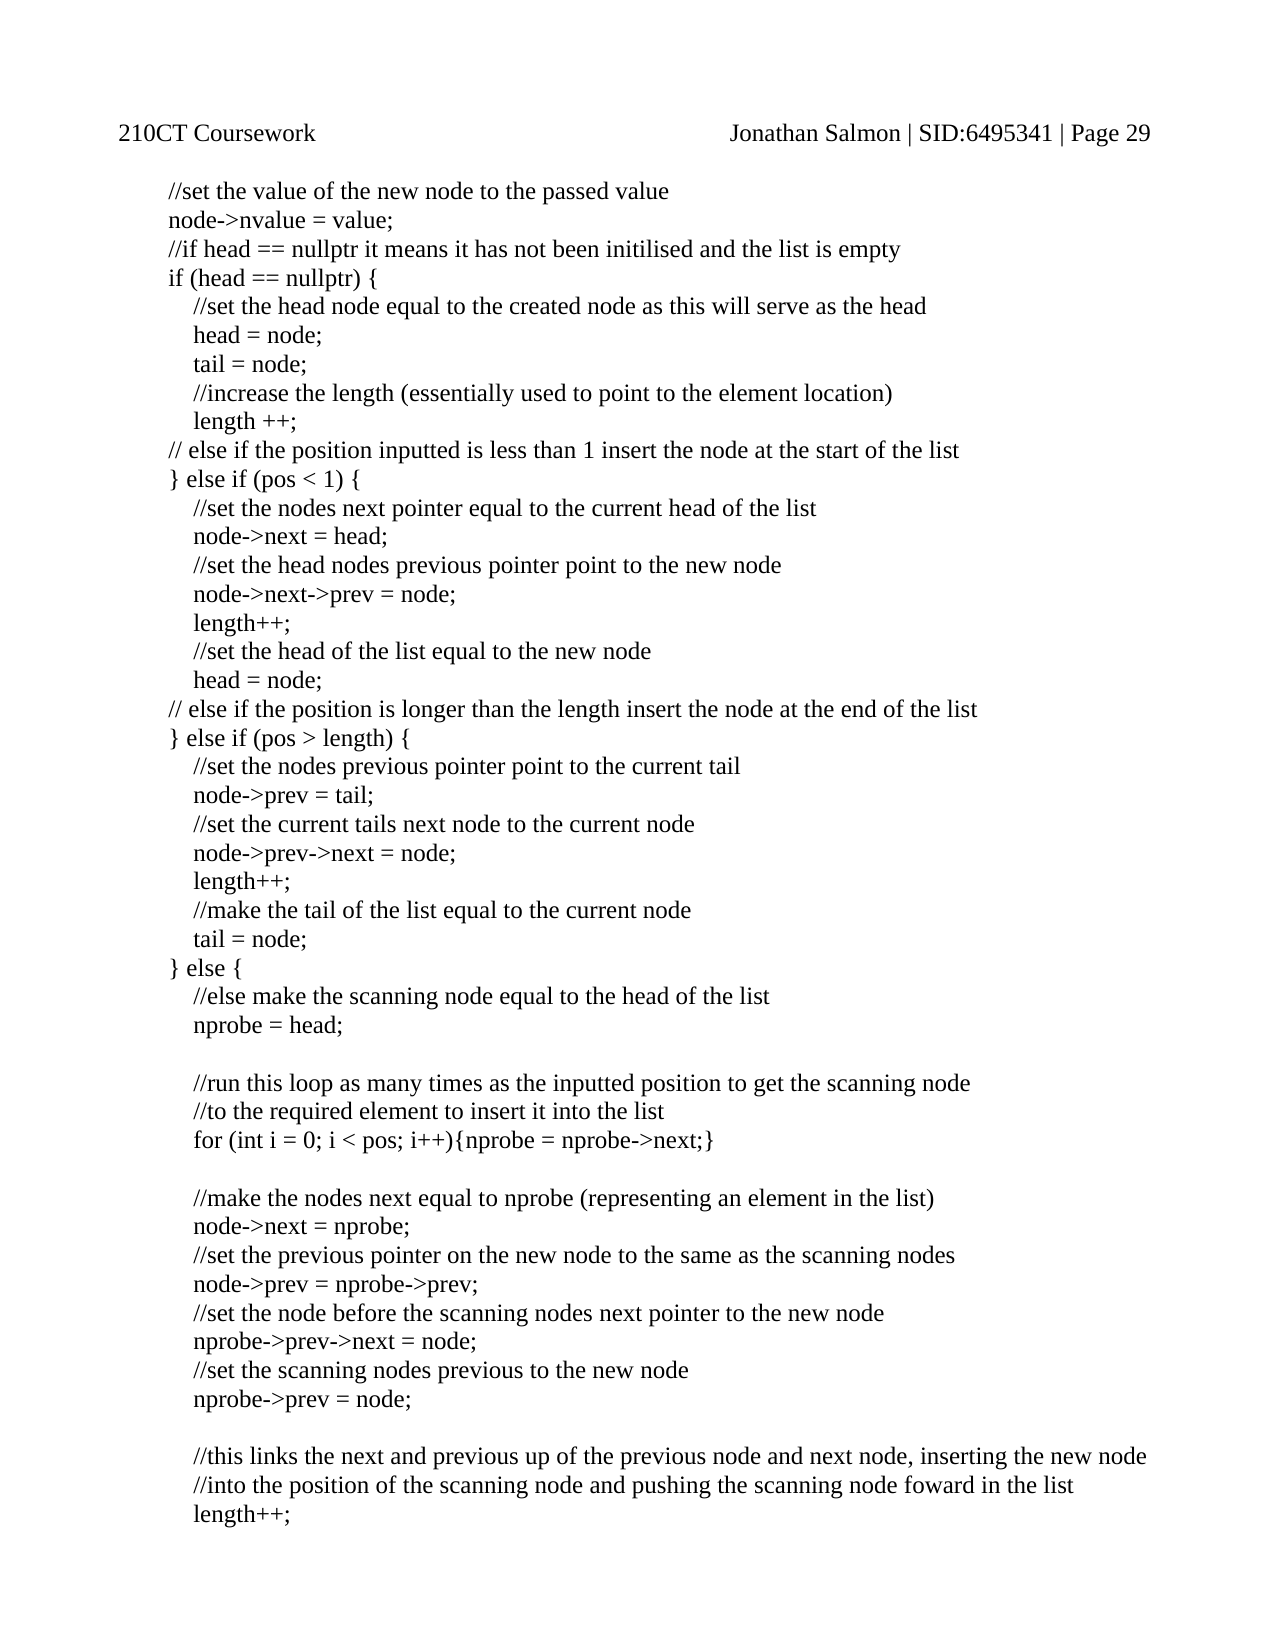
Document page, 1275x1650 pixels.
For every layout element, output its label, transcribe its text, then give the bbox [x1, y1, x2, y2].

text } else if (pos < 1) { [118, 464, 1157, 493]
text //set the head of the list equal to the new node [118, 636, 1157, 665]
text length++; [118, 1499, 1157, 1528]
text //set the head nodes previous pointer point to the new node [118, 550, 1157, 579]
text tail = node; [118, 924, 1157, 953]
text tail = node; [118, 349, 1157, 378]
text node->next->prev = node; [118, 579, 1157, 608]
text } else if (pos > length) { [118, 723, 1157, 751]
text length++; [118, 608, 1157, 636]
text nprobe->prev = node; [118, 1384, 1157, 1413]
text //set the value of the new node to the passed value [118, 176, 1157, 205]
text node->next = head; [118, 521, 1157, 550]
text // else if the position inputted is less than 1 insert the node at the start of the list [118, 435, 1157, 464]
text node->next = nprobe; [118, 1211, 1157, 1240]
text //set the current tails next node to the current node [118, 809, 1157, 838]
text //to the required element to insert it into the list [118, 1096, 1157, 1125]
text //if head == nullptr it means it has not been initilised and the list is empty [118, 234, 1157, 263]
text node->prev = nprobe->prev; [118, 1269, 1157, 1298]
text node->nvalue = value; [118, 205, 1157, 234]
text //set the head node equal to the created node as this will serve as the head [118, 291, 1157, 320]
text head = node; [118, 665, 1157, 694]
text //else make the scanning node equal to the head of the list [118, 981, 1157, 1010]
text if (head == nullptr) { [118, 263, 1157, 291]
text //this links the next and previous up of the previous node and next node, inserting the new node [118, 1441, 1157, 1470]
text //set the previous pointer on the new node to the same as the scanning nodes [118, 1240, 1157, 1269]
text // else if the position is longer than the length insert the node at the end of the list [118, 694, 1157, 723]
text //set the nodes previous pointer point to the current tail [118, 751, 1157, 780]
text length ++; [118, 406, 1157, 435]
text node->prev = tail; [118, 780, 1157, 809]
text for (int i = 0; i < pos; i++){nprobe = nprobe->next;} [118, 1125, 1157, 1154]
text nprobe = head; [118, 1010, 1157, 1039]
text //set the scanning nodes previous to the new node [118, 1355, 1157, 1384]
text length++; [118, 866, 1157, 895]
text head = node; [118, 320, 1157, 349]
text //increase the length (essentially used to point to the element location) [118, 378, 1157, 406]
text node->prev->next = node; [118, 838, 1157, 866]
text nprobe->prev->next = node; [118, 1326, 1157, 1355]
text //make the tail of the list equal to the current node [118, 895, 1157, 924]
text //run this loop as many times as the inputted position to get the scanning node [118, 1068, 1157, 1096]
text //set the node before the scanning nodes next pointer to the new node [118, 1298, 1157, 1326]
text //set the nodes next pointer equal to the current head of the list [118, 493, 1157, 521]
text //into the position of the scanning node and pushing the scanning node foward in the list [118, 1470, 1157, 1499]
text //make the nodes next equal to nprobe (representing an element in the list) [118, 1183, 1157, 1211]
text } else { [118, 953, 1157, 981]
